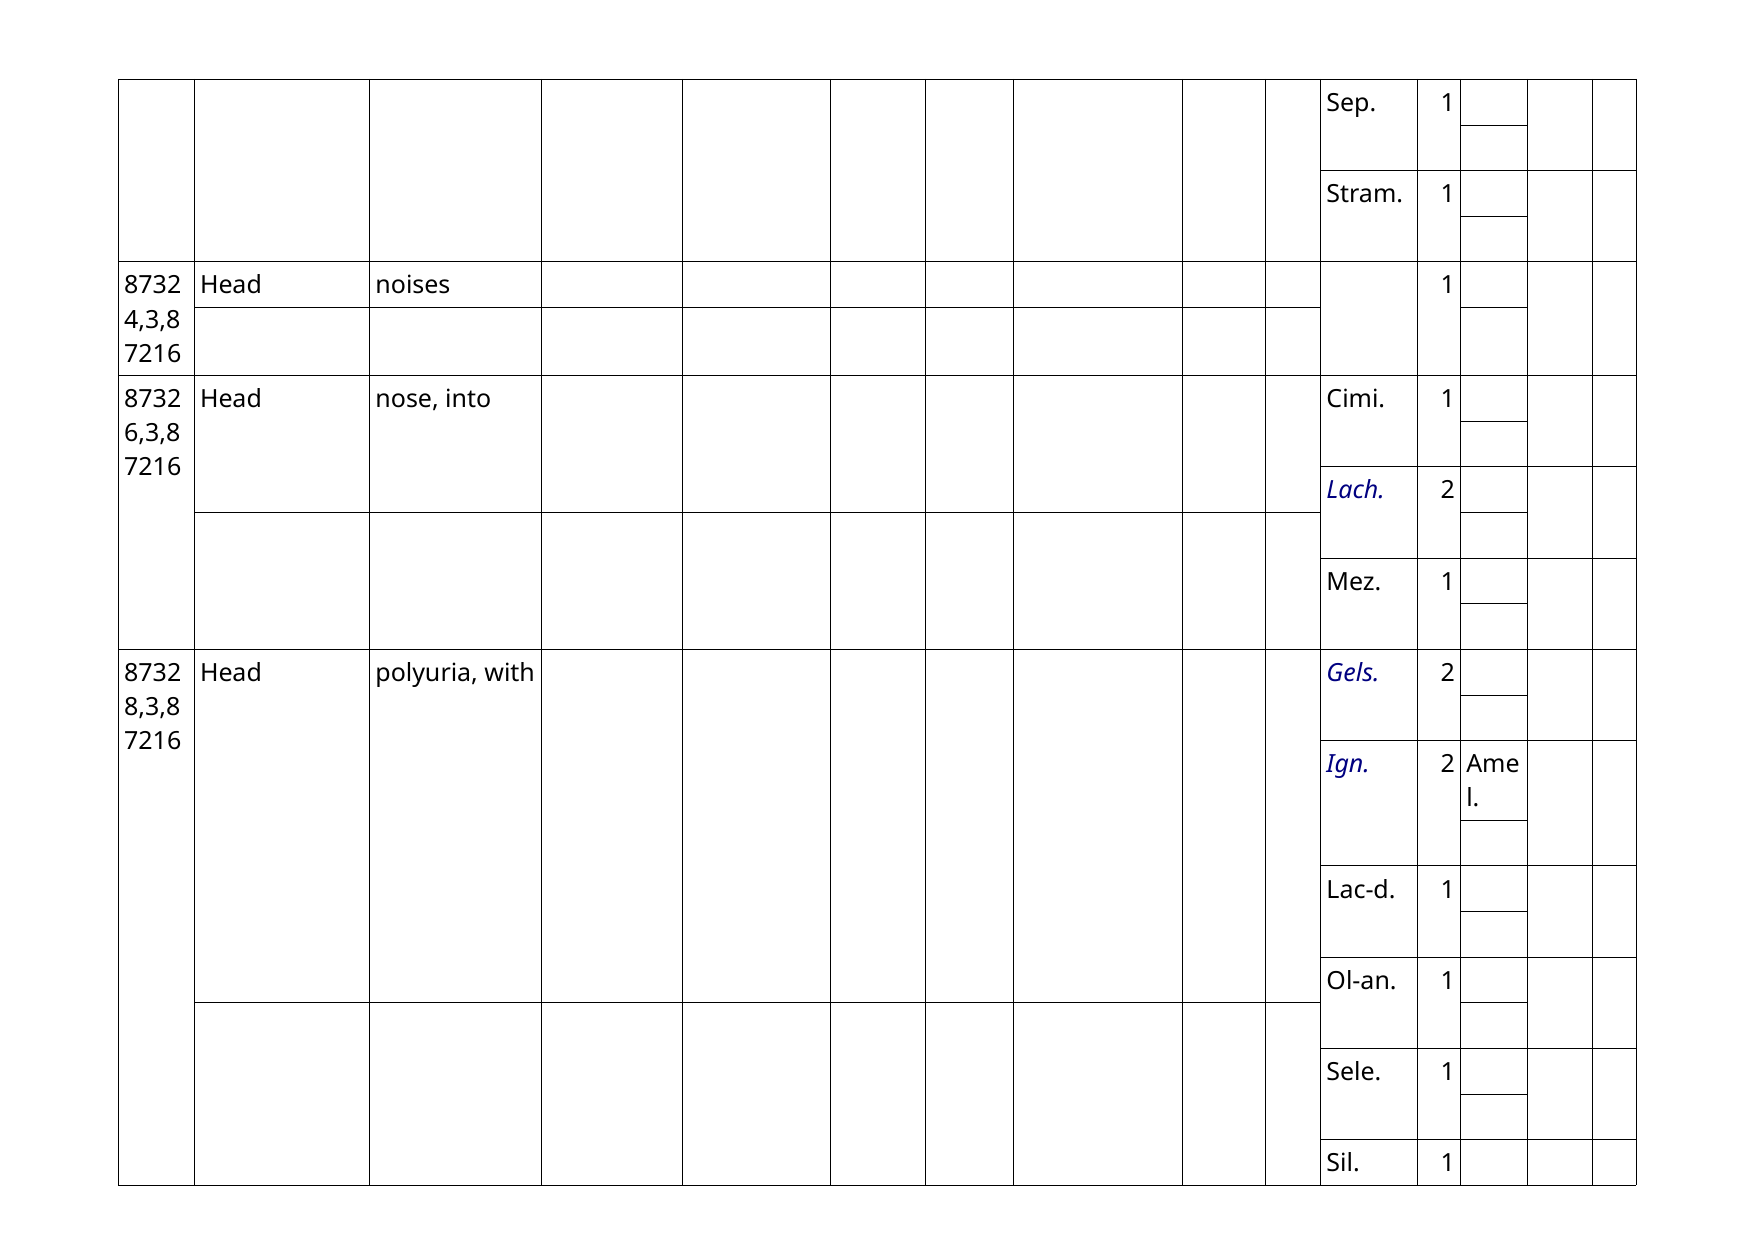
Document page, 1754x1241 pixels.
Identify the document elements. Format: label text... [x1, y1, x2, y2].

table_cell 87324,3,87216 [119, 262, 194, 375]
table_cell [1183, 80, 1265, 261]
table_cell [1528, 376, 1592, 466]
table_cell [119, 80, 194, 261]
table_cell [1461, 1095, 1527, 1139]
table_cell 2 [1418, 741, 1460, 865]
table_cell nose, into [370, 376, 541, 512]
table_cell Ign. [1321, 741, 1417, 865]
table_cell [542, 262, 682, 307]
table_cell [1528, 171, 1592, 261]
table_cell Sil. [1321, 1140, 1417, 1185]
table_cell [1528, 1049, 1592, 1139]
table_cell [1593, 559, 1636, 649]
table_cell [1593, 958, 1636, 1048]
table_cell [683, 650, 830, 1002]
table_cell [831, 650, 925, 1002]
table_cell [683, 262, 830, 307]
table_cell [370, 513, 541, 649]
table_cell [1266, 376, 1320, 512]
table_cell [1183, 262, 1265, 307]
table_cell [1461, 126, 1527, 170]
table_cell [195, 80, 369, 261]
table_cell [1461, 513, 1527, 558]
table_cell Amel. [1461, 741, 1527, 820]
table_cell [1593, 80, 1636, 170]
table_cell Gels. [1321, 650, 1417, 740]
table_cell 1 [1418, 80, 1460, 170]
table_cell [1266, 513, 1320, 649]
table_cell [1528, 262, 1592, 375]
table_cell [1461, 1003, 1527, 1048]
table_cell 1 [1418, 559, 1460, 649]
table_cell [1528, 866, 1592, 957]
table_cell [683, 308, 830, 375]
table_cell 1 [1418, 866, 1460, 957]
table_cell Head [195, 376, 369, 512]
table_cell Lac-d. [1321, 866, 1417, 957]
table_cell [1593, 376, 1636, 466]
table_cell Sep. [1321, 80, 1417, 170]
table_cell Lach. [1321, 467, 1417, 558]
table_cell [926, 376, 1013, 512]
table_cell [1461, 912, 1527, 957]
table_cell [1461, 376, 1527, 421]
table_cell [1461, 559, 1527, 603]
table_cell [542, 308, 682, 375]
table_cell [1528, 741, 1592, 865]
table_cell [1461, 171, 1527, 216]
table_cell [926, 308, 1013, 375]
table_cell [542, 1003, 682, 1185]
table_cell Sele. [1321, 1049, 1417, 1139]
table_cell 1 [1418, 1049, 1460, 1139]
table_cell 87328,3,87216 [119, 650, 194, 1185]
table_cell [831, 80, 925, 261]
table_cell Head [195, 650, 369, 1002]
table_cell [1593, 741, 1636, 865]
table_cell [195, 513, 369, 649]
table_cell [831, 376, 925, 512]
table_cell [1014, 1003, 1182, 1185]
table_cell [926, 650, 1013, 1002]
table_cell [1461, 308, 1527, 375]
table_cell [1593, 171, 1636, 261]
table_cell [1593, 866, 1636, 957]
table_cell [1014, 80, 1182, 261]
table_cell [542, 650, 682, 1002]
table_cell [1461, 604, 1527, 649]
table_cell 2 [1418, 467, 1460, 558]
table_cell [831, 308, 925, 375]
table_cell [1266, 262, 1320, 307]
table_cell [831, 262, 925, 307]
table_cell 87326,3,87216 [119, 376, 194, 649]
table_cell [1528, 650, 1592, 740]
table_cell [926, 262, 1013, 307]
table_cell [1593, 467, 1636, 558]
table_cell [1528, 467, 1592, 558]
table_cell [683, 513, 830, 649]
table_cell [1014, 262, 1182, 307]
table_cell [542, 513, 682, 649]
table_cell Stram. [1321, 171, 1417, 261]
table_cell [1528, 1140, 1592, 1185]
table_cell [831, 1003, 925, 1185]
table_cell 1 [1418, 958, 1460, 1048]
table_cell [1183, 513, 1265, 649]
table_cell [1461, 1140, 1527, 1185]
table_cell Mez. [1321, 559, 1417, 649]
table_cell [1183, 376, 1265, 512]
table_cell [1461, 262, 1527, 307]
table_cell [1014, 376, 1182, 512]
table_cell [1528, 80, 1592, 170]
table_cell [1266, 308, 1320, 375]
table_cell [1014, 650, 1182, 1002]
table_cell [370, 1003, 541, 1185]
table_cell 2 [1418, 650, 1460, 740]
table_cell Ol-an. [1321, 958, 1417, 1048]
table_cell [542, 376, 682, 512]
table_cell [831, 513, 925, 649]
table_cell Head [195, 262, 369, 307]
table_cell [1266, 1003, 1320, 1185]
table_cell [1321, 262, 1417, 375]
table_cell [1528, 559, 1592, 649]
table_cell [1461, 958, 1527, 1002]
table_cell [1183, 308, 1265, 375]
table_cell [683, 376, 830, 512]
table_cell [683, 1003, 830, 1185]
table_cell [1461, 217, 1527, 261]
table_cell 1 [1418, 171, 1460, 261]
table_cell [1593, 262, 1636, 375]
table_cell Cimi. [1321, 376, 1417, 466]
table_cell [1461, 650, 1527, 694]
table_cell [1183, 1003, 1265, 1185]
table_cell [1528, 958, 1592, 1048]
table_cell [926, 80, 1013, 261]
table_cell 1 [1418, 1140, 1460, 1185]
table_cell [926, 1003, 1013, 1185]
table_cell [1266, 650, 1320, 1002]
table_cell [1461, 866, 1527, 911]
table_cell polyuria, with [370, 650, 541, 1002]
table_cell [370, 80, 541, 261]
table_cell noises [370, 262, 541, 307]
table_cell [542, 80, 682, 261]
table_cell [1461, 467, 1527, 512]
table_cell [1183, 650, 1265, 1002]
table_cell [1461, 422, 1527, 466]
table_cell [1461, 1049, 1527, 1093]
table_cell [1014, 513, 1182, 649]
table_cell [1266, 80, 1320, 261]
table_cell [1593, 1140, 1636, 1185]
table_cell [1461, 80, 1527, 124]
table_cell [195, 1003, 369, 1185]
table_cell [926, 513, 1013, 649]
table_cell [1593, 1049, 1636, 1139]
table_cell [1461, 821, 1527, 865]
table_cell [683, 80, 830, 261]
table_cell [1461, 696, 1527, 740]
table_cell [1593, 650, 1636, 740]
table_cell [370, 308, 541, 375]
table_cell 1 [1418, 376, 1460, 466]
table_cell [1014, 308, 1182, 375]
table_cell [195, 308, 369, 375]
table_cell 1 [1418, 262, 1460, 375]
